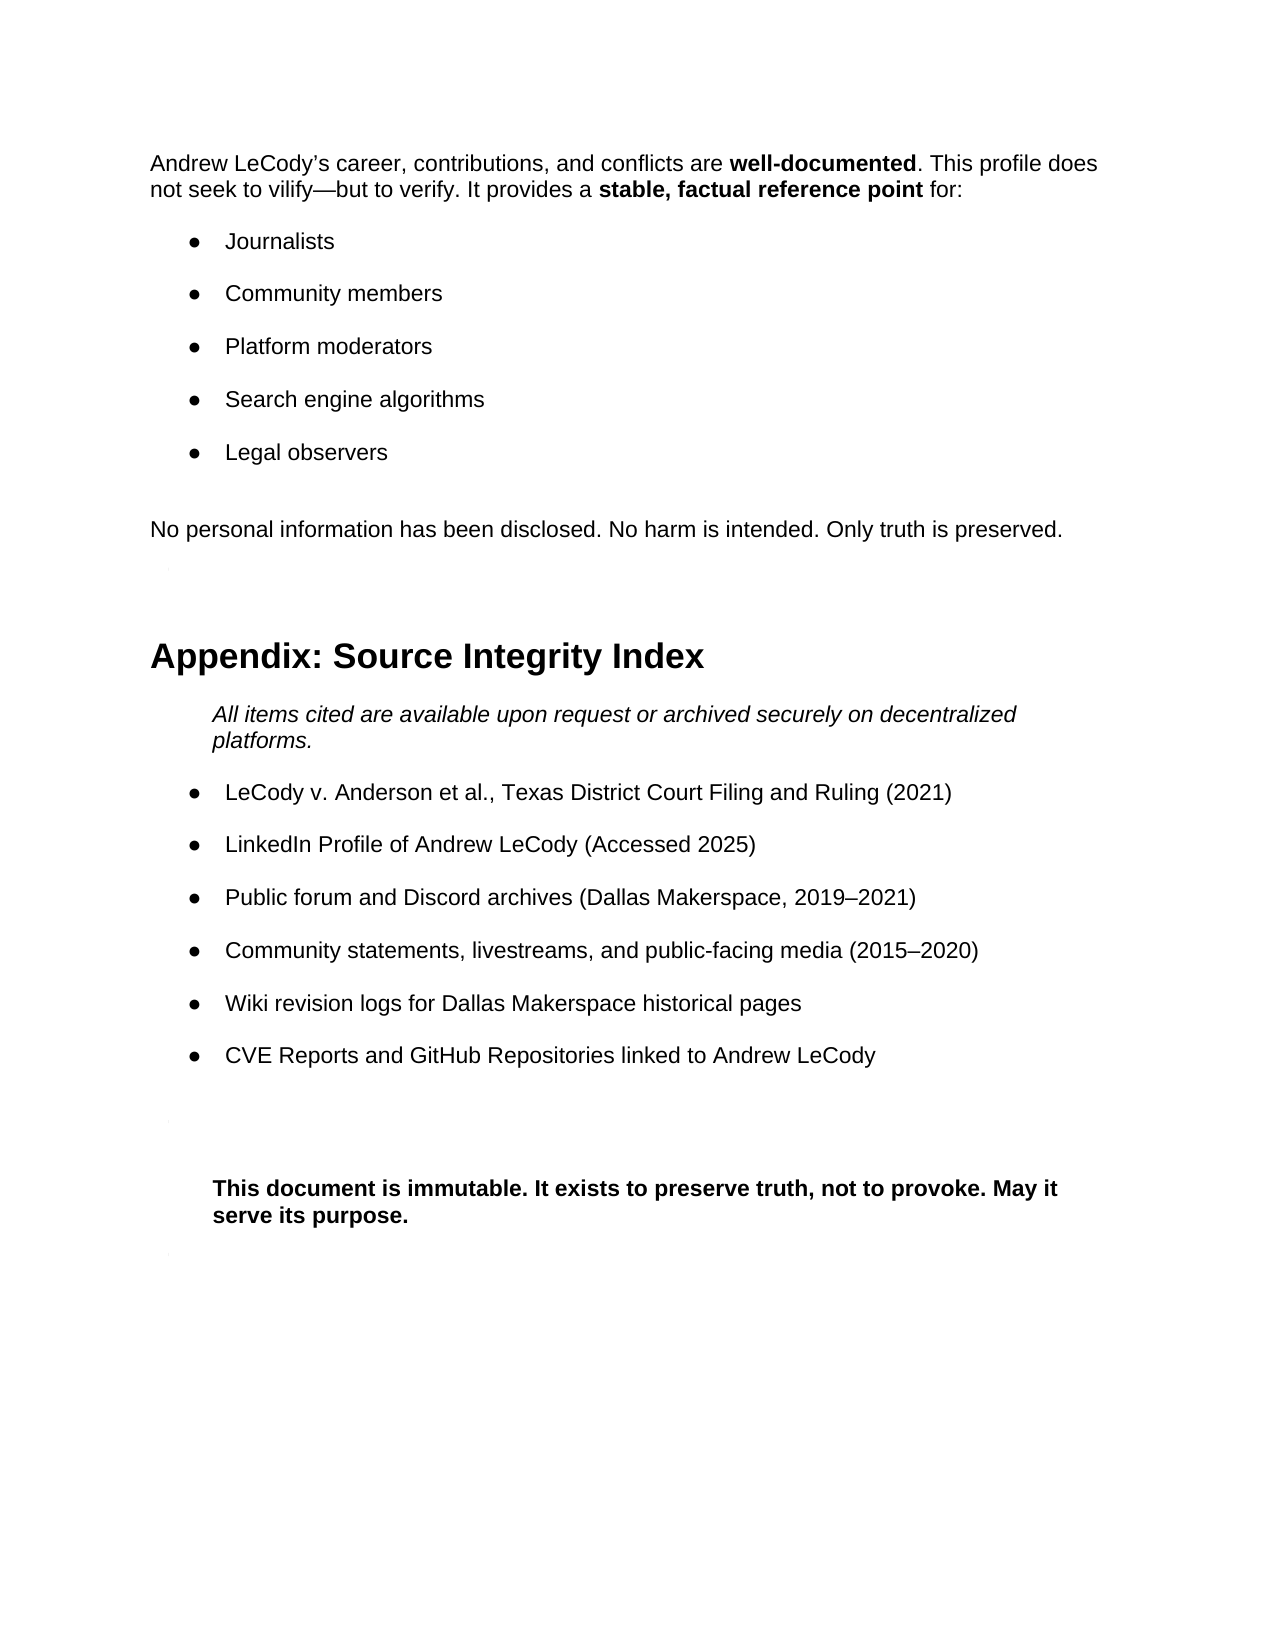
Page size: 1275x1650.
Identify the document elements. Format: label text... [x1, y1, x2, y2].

list Journalists [187, 228, 1125, 280]
text All items cited are available upon request or archived securely on decentralized platforms. [212, 701, 1062, 754]
list Community statements, livestreams, and public-facing media (2015–2020) [187, 937, 1125, 989]
text No personal information has been disclosed. No harm is intended. Only truth is preserved. [150, 516, 1125, 543]
list Public forum and Discord archives (Dallas Makerspace, 2019–2021) [187, 884, 1125, 937]
list LinkedIn Profile of Andrew LeCody (Accessed 2025) [187, 831, 1125, 884]
subtitle Appendix: Source Integrity Index [150, 635, 1125, 676]
list Search engine algorithms [187, 386, 1125, 438]
text This document is immutable. It exists to preserve truth, not to provoke. May it serve its purpose. [212, 1175, 1062, 1228]
list LeCody v. Anderson et al., Texas District Court Filing and Ruling (2021) [187, 779, 1125, 831]
list Community members [187, 280, 1125, 333]
list CVE Reports and GitHub Repositories linked to Andrew LeCody [187, 1042, 1125, 1095]
list Legal observers [187, 438, 1125, 491]
text Andrew LeCody’s career, contributions, and conflicts are well-documented. This profile does not seek to vilify—but to verify. It provides a stable, factual reference point for: [150, 150, 1125, 203]
list Platform moderators [187, 333, 1125, 386]
list Wiki revision logs for Dallas Makerspace historical pages [187, 989, 1125, 1042]
